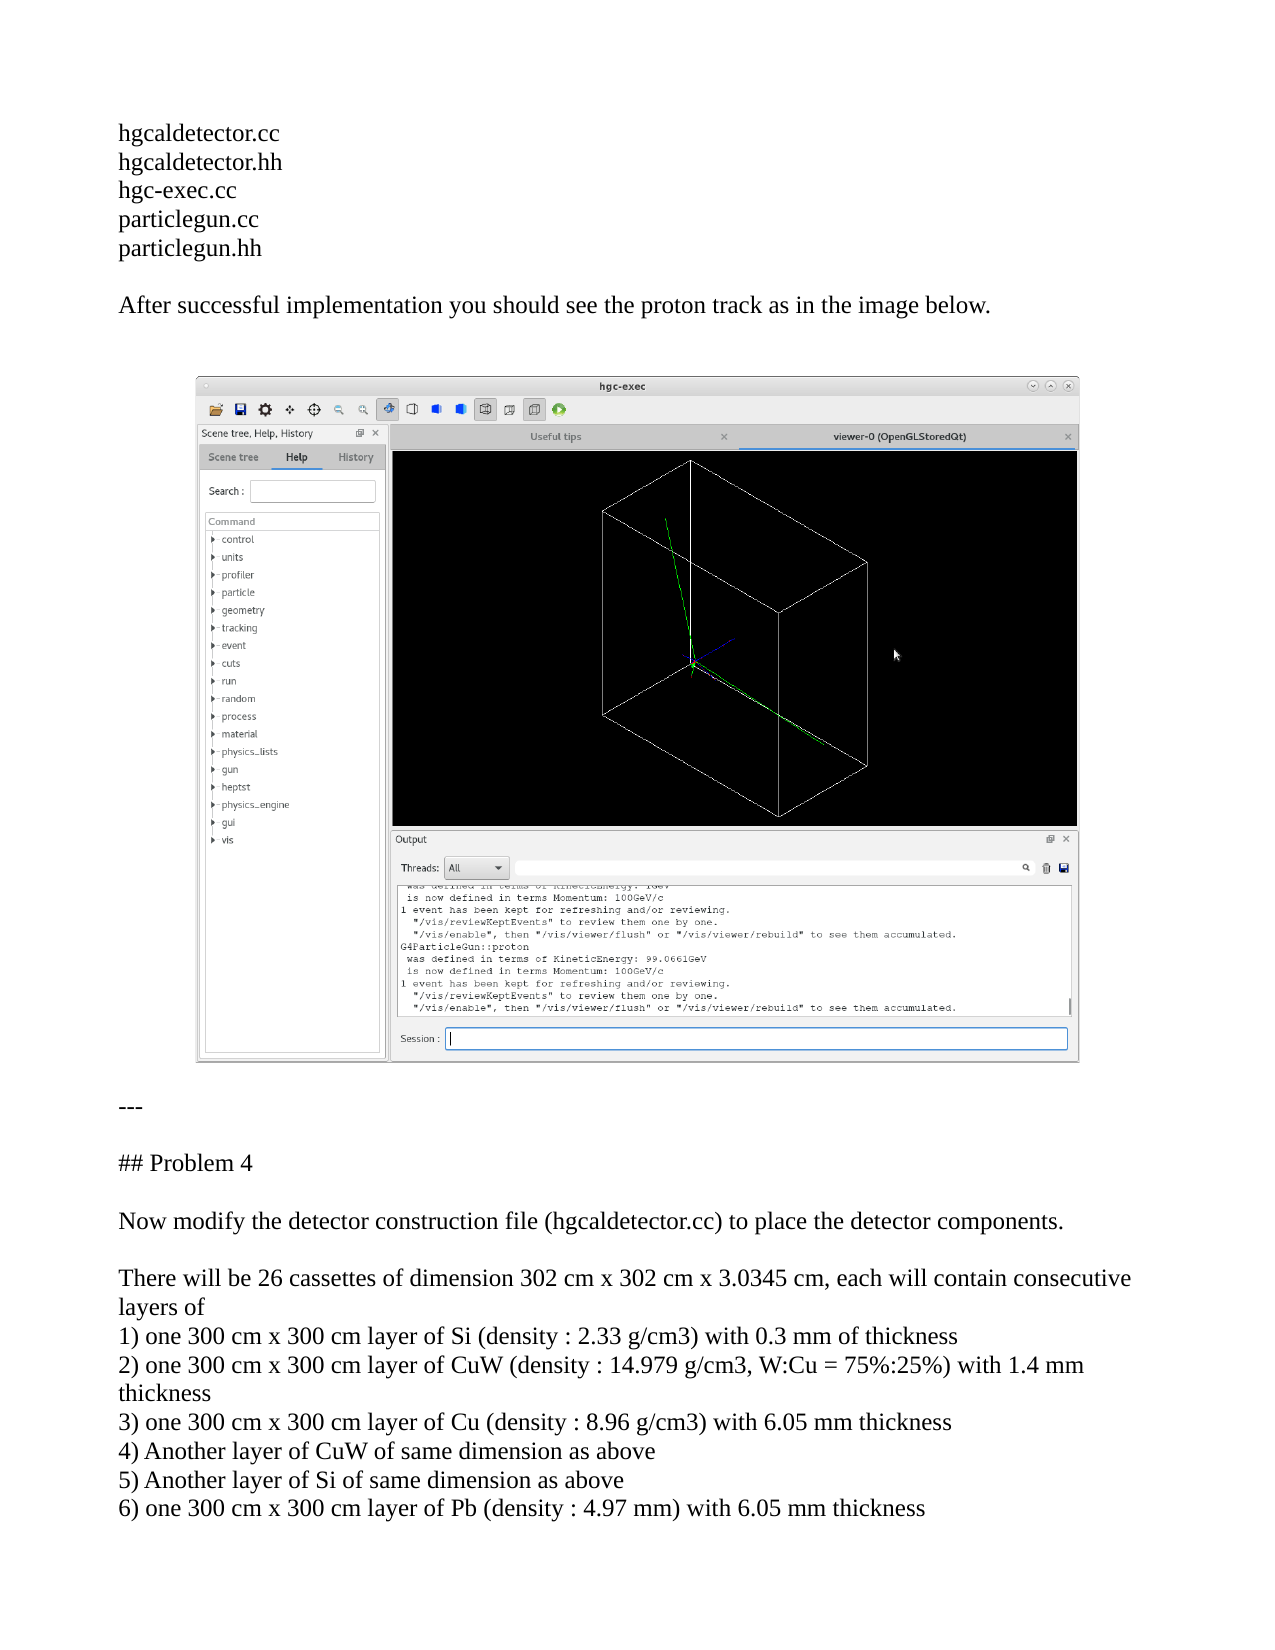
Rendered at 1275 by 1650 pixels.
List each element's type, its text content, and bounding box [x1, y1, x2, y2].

text hgc-exec.cc [118, 176, 1157, 204]
text particlegun.hh [118, 233, 1157, 262]
text ## Problem 4 [118, 1148, 1157, 1177]
text 3) one 300 cm x 300 cm layer of Cu (density : 8.96 g/cm3) with 6.05 mm thickness [118, 1407, 1157, 1436]
text hgcaldetector.hh [118, 147, 1157, 176]
text particlegun.cc [118, 204, 1157, 233]
text 1) one 300 cm x 300 cm layer of Si (density : 2.33 g/cm3) with 0.3 mm of thickness [118, 1321, 1157, 1350]
picture [195, 376, 1080, 1063]
text After successful implementation you should see the proton track as in the image below. [118, 291, 1157, 319]
text There will be 26 cassettes of dimension 302 cm x 302 cm x 3.0345 cm, each will contain consecutive layers of [118, 1263, 1157, 1321]
text --- [118, 1091, 1157, 1120]
text 6) one 300 cm x 300 cm layer of Pb (density : 4.97 mm) with 6.05 mm thickness [118, 1493, 1157, 1522]
text 5) Another layer of Si of same dimension as above [118, 1465, 1157, 1493]
text 2) one 300 cm x 300 cm layer of CuW (density : 14.979 g/cm3, W:Cu = 75%:25%) with 1.4 mm thickness [118, 1350, 1157, 1407]
text 4) Another layer of CuW of same dimension as above [118, 1436, 1157, 1465]
text Now modify the detector construction file (hgcaldetector.cc) to place the detector components. [118, 1206, 1157, 1235]
text hgcaldetector.cc [118, 118, 1157, 147]
